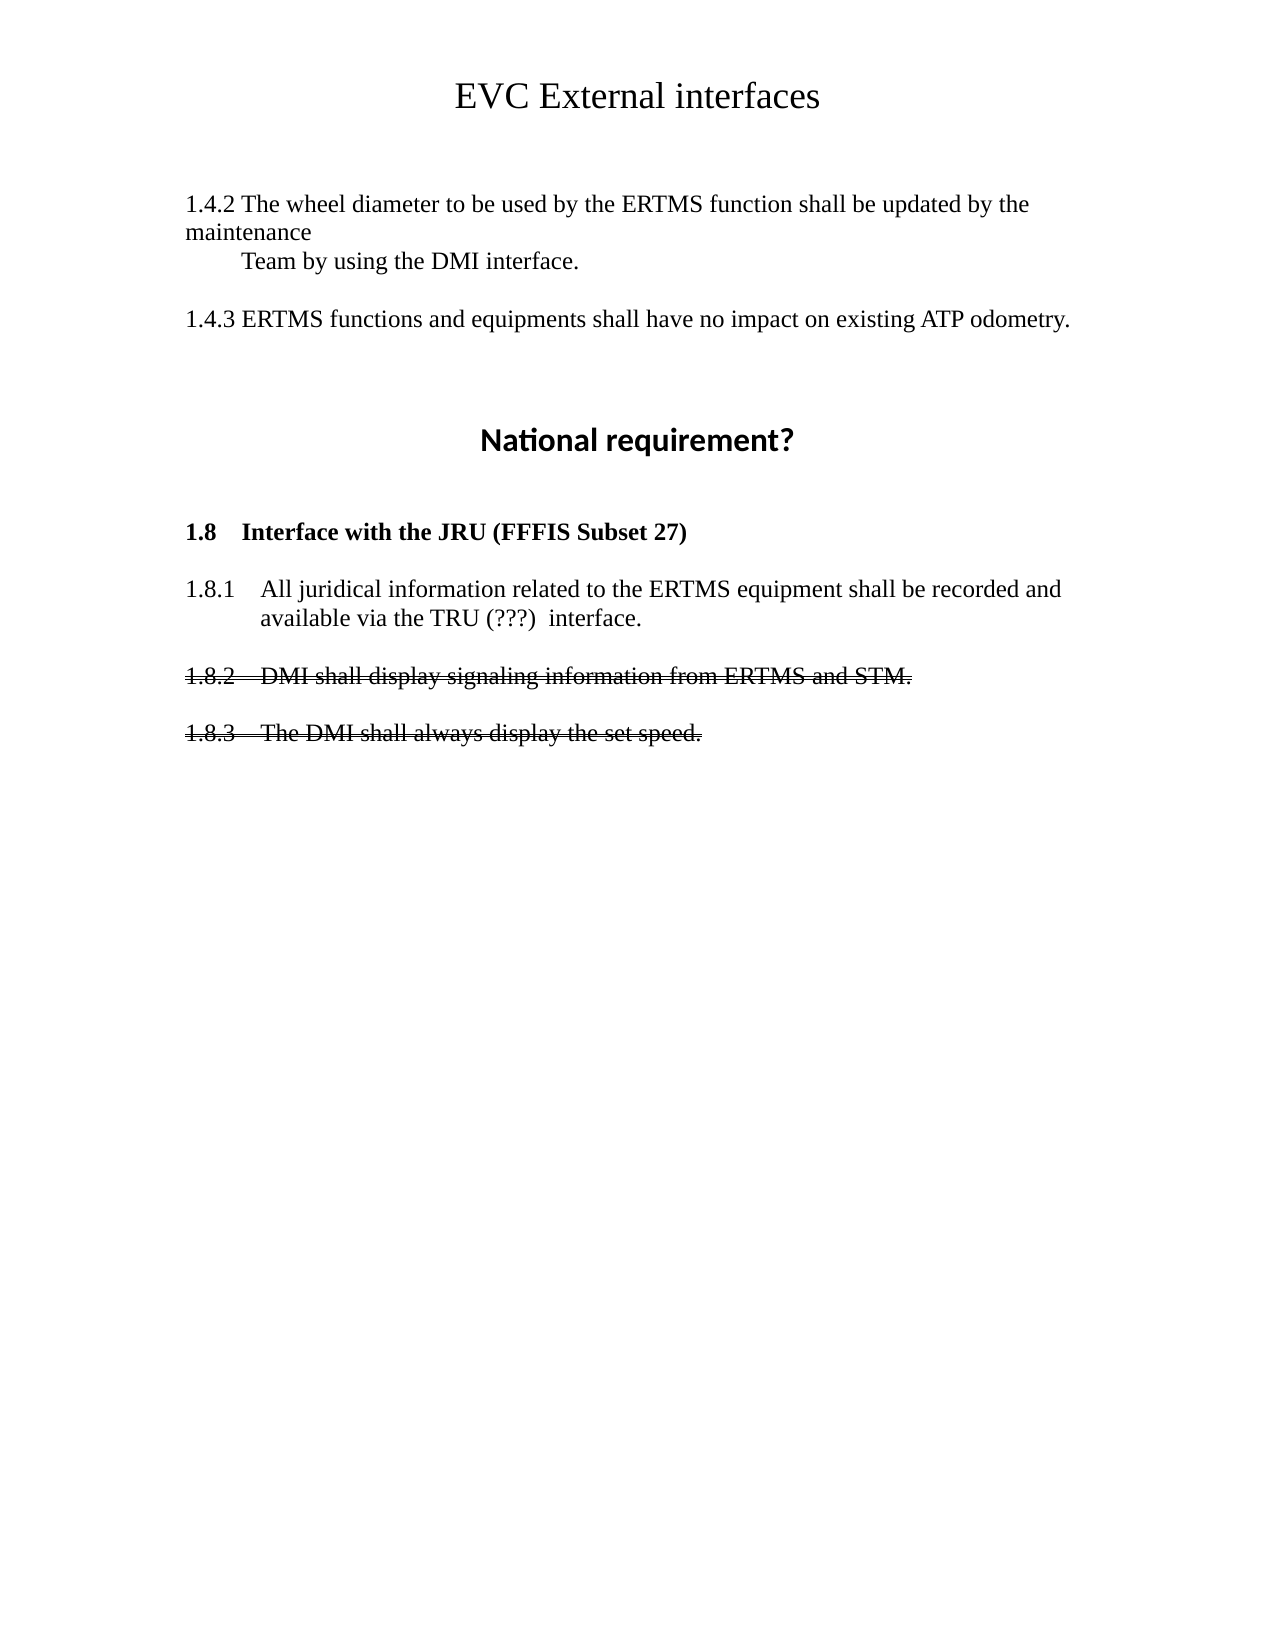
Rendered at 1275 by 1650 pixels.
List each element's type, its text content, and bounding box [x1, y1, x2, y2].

text 1.4.2 The wheel diameter to be used by the ERTMS function shall be updated by the maintenance [185, 189, 1127, 246]
list DMI shall display signaling information from ERTMS and STM. [185, 661, 1127, 689]
text 1.4.3 ERTMS functions and equipments shall have no impact on existing ATP odometry. [185, 304, 1127, 332]
subtitle National requirement? [148, 419, 1127, 459]
list Interface with the JRU (FFFIS Subset 27) [185, 517, 1127, 546]
list The DMI shall always display the set speed. [185, 718, 1127, 747]
list All juridical information related to the ERTMS equipment shall be recorded and available via the TRU (???) interface. [185, 574, 1127, 632]
text Team by using the DMI interface. [185, 246, 1127, 275]
